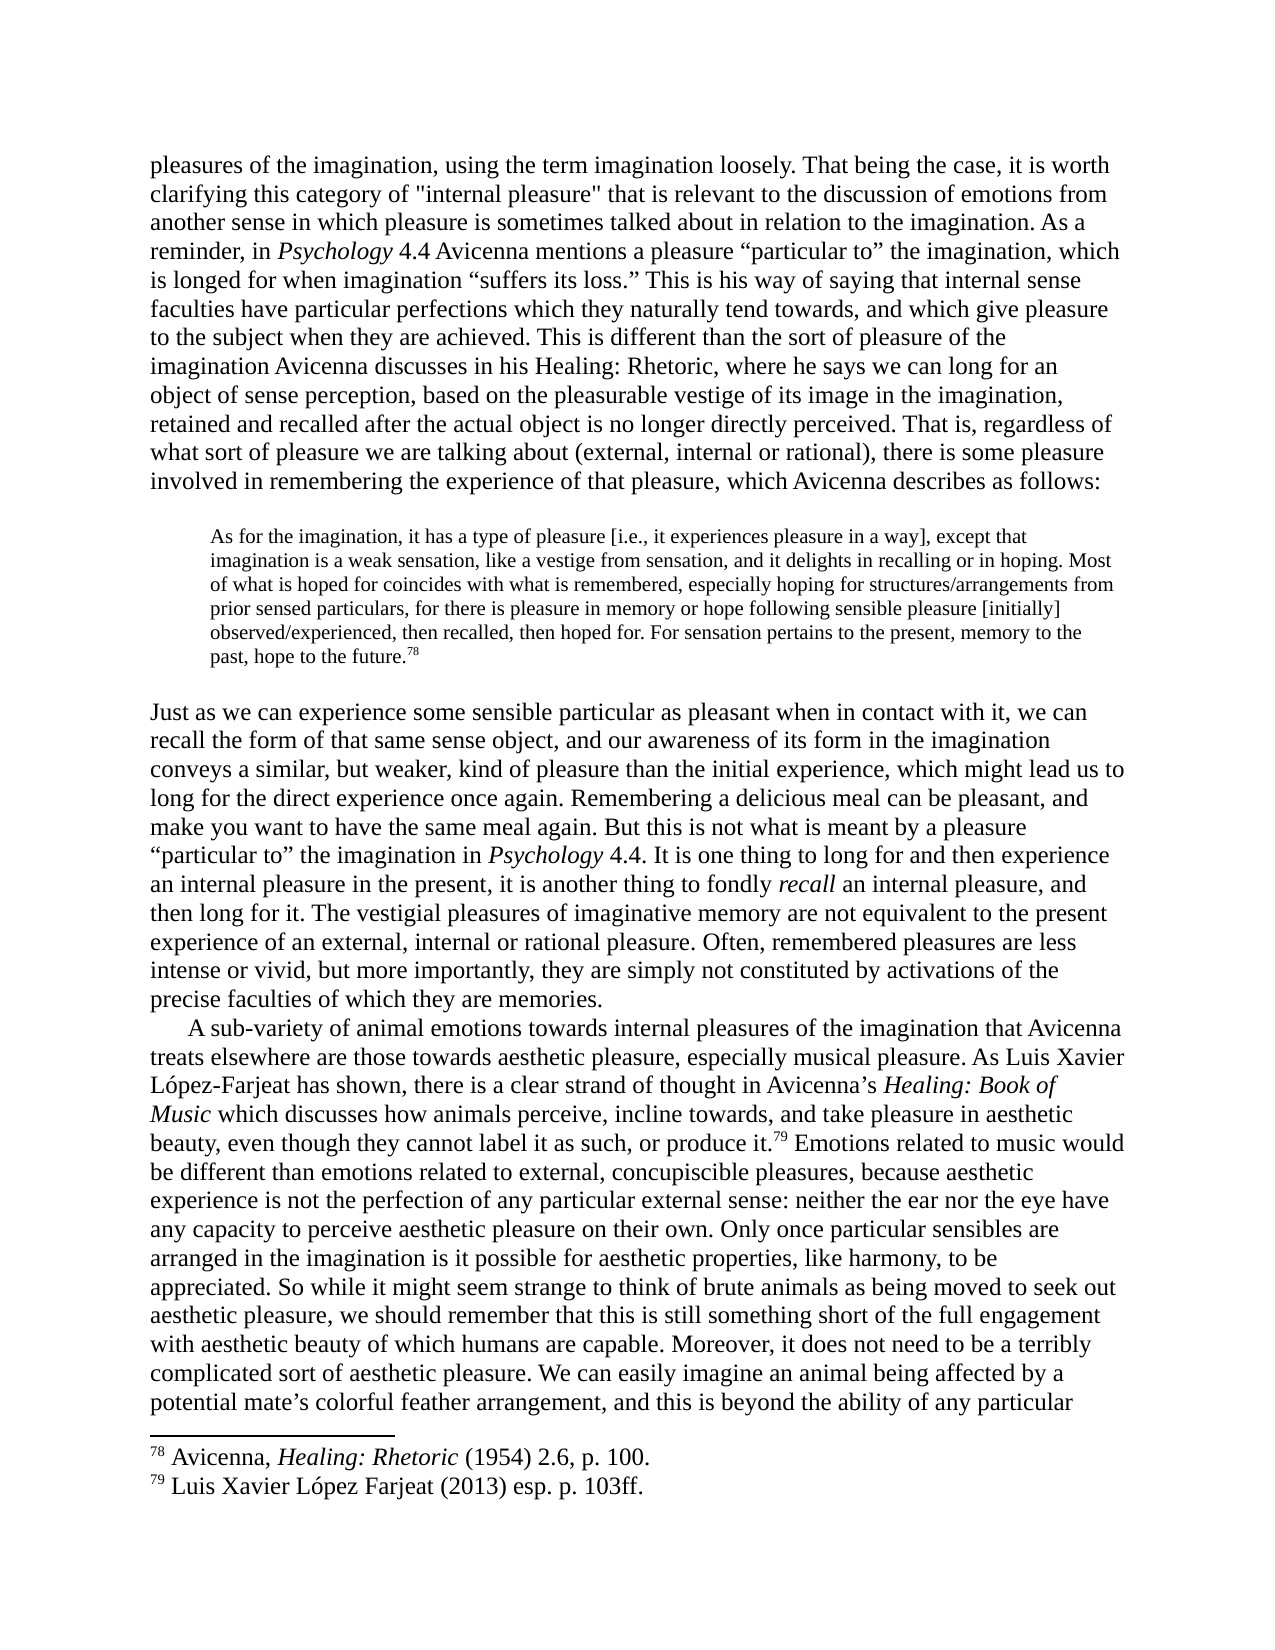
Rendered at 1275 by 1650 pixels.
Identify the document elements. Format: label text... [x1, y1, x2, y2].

text Luis Xavier López Farjeat (2013) esp. p. 103ff. [150, 1471, 1125, 1500]
text Avicenna, Healing: Rhetoric (1954) 2.6, p. 100. [150, 1442, 1125, 1471]
text pleasures of the imagination, using the term imagination loosely. That being the case, it is worth clarifying this category of "internal pleasure" that is relevant to the discussion of emotions from another sense in which pleasure is sometimes talked about in relation to the imagination. As a reminder, in Psychology 4.4 Avicenna mentions a pleasure “particular to” the imagination, which is longed for when imagination “suffers its loss.” This is his way of saying that internal sense faculties have particular perfections which they naturally tend towards, and which give pleasure to the subject when they are achieved. This is different than the sort of pleasure of the imagination Avicenna discusses in his Healing: Rhetoric, where he says we can long for an object of sense perception, based on the pleasurable vestige of its image in the imagination, retained and recalled after the actual object is no longer directly perceived. That is, regardless of what sort of pleasure we are talking about (external, internal or rational), there is some pleasure involved in remembering the experience of that pleasure, which Avicenna describes as follows: [150, 150, 1125, 495]
text As for the imagination, it has a type of pleasure [i.e., it experiences pleasure in a way], except that imagination is a weak sensation, like a vestige from sensation, and it delights in recalling or in hoping. Most of what is hoped for coincides with what is remembered, especially hoping for structures/arrangements from prior sensed particulars, for there is pleasure in memory or hope following sensible pleasure [initially] observed/experienced, then recalled, then hoped for. For sensation pertains to the present, memory to the past, hope to the future. [210, 524, 1125, 668]
text Just as we can experience some sensible particular as pleasant when in contact with it, we can recall the form of that same sense object, and our awareness of its form in the imagination conveys a similar, but weaker, kind of pleasure than the initial experience, which might lead us to long for the direct experience once again. Remembering a delicious meal can be pleasant, and make you want to have the same meal again. But this is not what is meant by a pleasure “particular to” the imagination in Psychology 4.4. It is one thing to long for and then experience an internal pleasure in the present, it is another thing to fondly recall an internal pleasure, and then long for it. The vestigial pleasures of imaginative memory are not equivalent to the present experience of an external, internal or rational pleasure. Often, remembered pleasures are less intense or vivid, but more importantly, they are simply not constituted by activations of the precise faculties of which they are memories. [150, 697, 1125, 1013]
text A sub-variety of animal emotions towards internal pleasures of the imagination that Avicenna treats elsewhere are those towards aesthetic pleasure, especially musical pleasure. As Luis Xavier López-Farjeat has shown, there is a clear strand of thought in Avicenna’s Healing: Book of Music which discusses how animals perceive, incline towards, and take pleasure in aesthetic beauty, even though they cannot label it as such, or produce it. Emotions related to music would be different than emotions related to external, concupiscible pleasures, because aesthetic experience is not the perfection of any particular external sense: neither the ear nor the eye have any capacity to perceive aesthetic pleasure on their own. Only once particular sensibles are arranged in the imagination is it possible for aesthetic properties, like harmony, to be appreciated. So while it might seem strange to think of brute animals as being moved to seek out aesthetic pleasure, we should remember that this is still something short of the full engagement with aesthetic beauty of which humans are capable. Moreover, it does not need to be a terribly complicated sort of aesthetic pleasure. We can easily imagine an animal being affected by a potential mate’s colorful feather arrangement, and this is beyond the ability of any particular [150, 1013, 1125, 1416]
